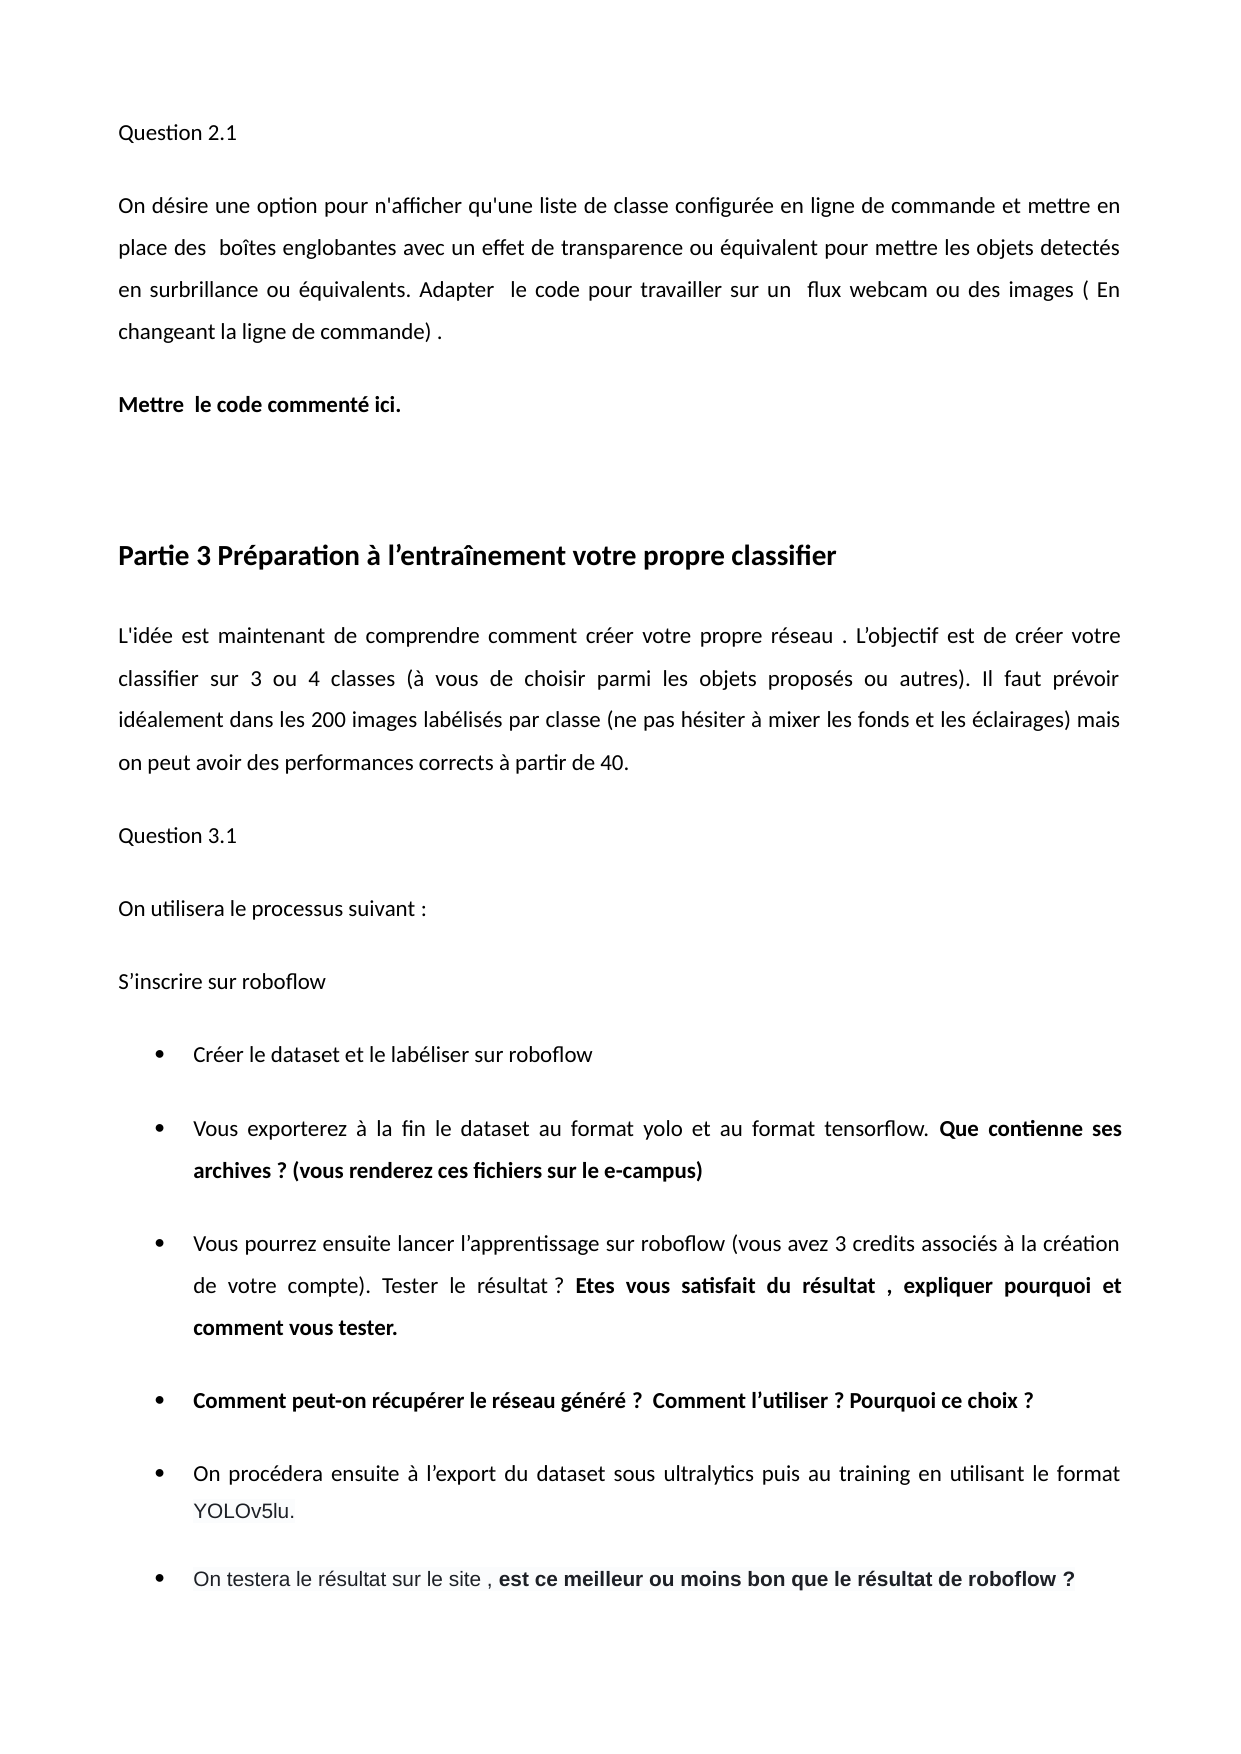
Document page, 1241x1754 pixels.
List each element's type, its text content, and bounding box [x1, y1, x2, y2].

text On désire une option pour n'afficher qu'une liste de classe configurée en ligne de commande et mettre en place des boîtes englobantes avec un effet de transparence ou équivalent pour mettre les objets detectés en surbrillance ou équivalents. Adapter le code pour travailler sur un flux webcam ou des images ( En changeant la ligne de commande) . [118, 191, 1122, 345]
list Comment peut-on récupérer le réseau généré ? Comment l’utiliser ? Pourquoi ce choix ? [156, 1386, 1122, 1414]
list Vous exporterez à la fin le dataset au format yolo et au format tensorflow. Que contienne ses archives ? (vous renderez ces fichiers sur le e-campus) [156, 1114, 1122, 1184]
list Vous pourrez ensuite lancer l’apprentissage sur roboflow (vous avez 3 credits associés à la création de votre compte). Tester le résultat ? Etes vous satisfait du résultat , expliquer pourquoi et comment vous tester. [156, 1229, 1122, 1341]
text Question 2.1 [118, 118, 1122, 146]
text Question 3.1 [118, 821, 1122, 849]
list Créer le dataset et le labéliser sur roboflow [156, 1041, 1122, 1068]
text Partie 3 Préparation à l’entraînement votre propre classifier [118, 537, 1122, 573]
text On utilisera le processus suivant : [118, 894, 1122, 922]
text Mettre le code commenté ici. [118, 391, 1122, 418]
text S’inscrire sur roboflow [118, 967, 1122, 995]
list On procédera ensuite à l’export du dataset sous ultralytics puis au training en utilisant le format YOLOv5lu. [156, 1459, 1122, 1523]
list On testera le résultat sur le site , est ce meilleur ou moins bon que le résultat de roboflow ? [156, 1567, 1122, 1591]
text L'idée est maintenant de comprendre comment créer votre propre réseau . L’objectif est de créer votre classifier sur 3 ou 4 classes (à vous de choisir parmi les objets proposés ou autres). Il faut prévoir idéalement dans les 200 images labélisés par classe (ne pas hésiter à mixer les fonds et les éclairages) mais on peut avoir des performances corrects à partir de 40. [118, 622, 1122, 776]
